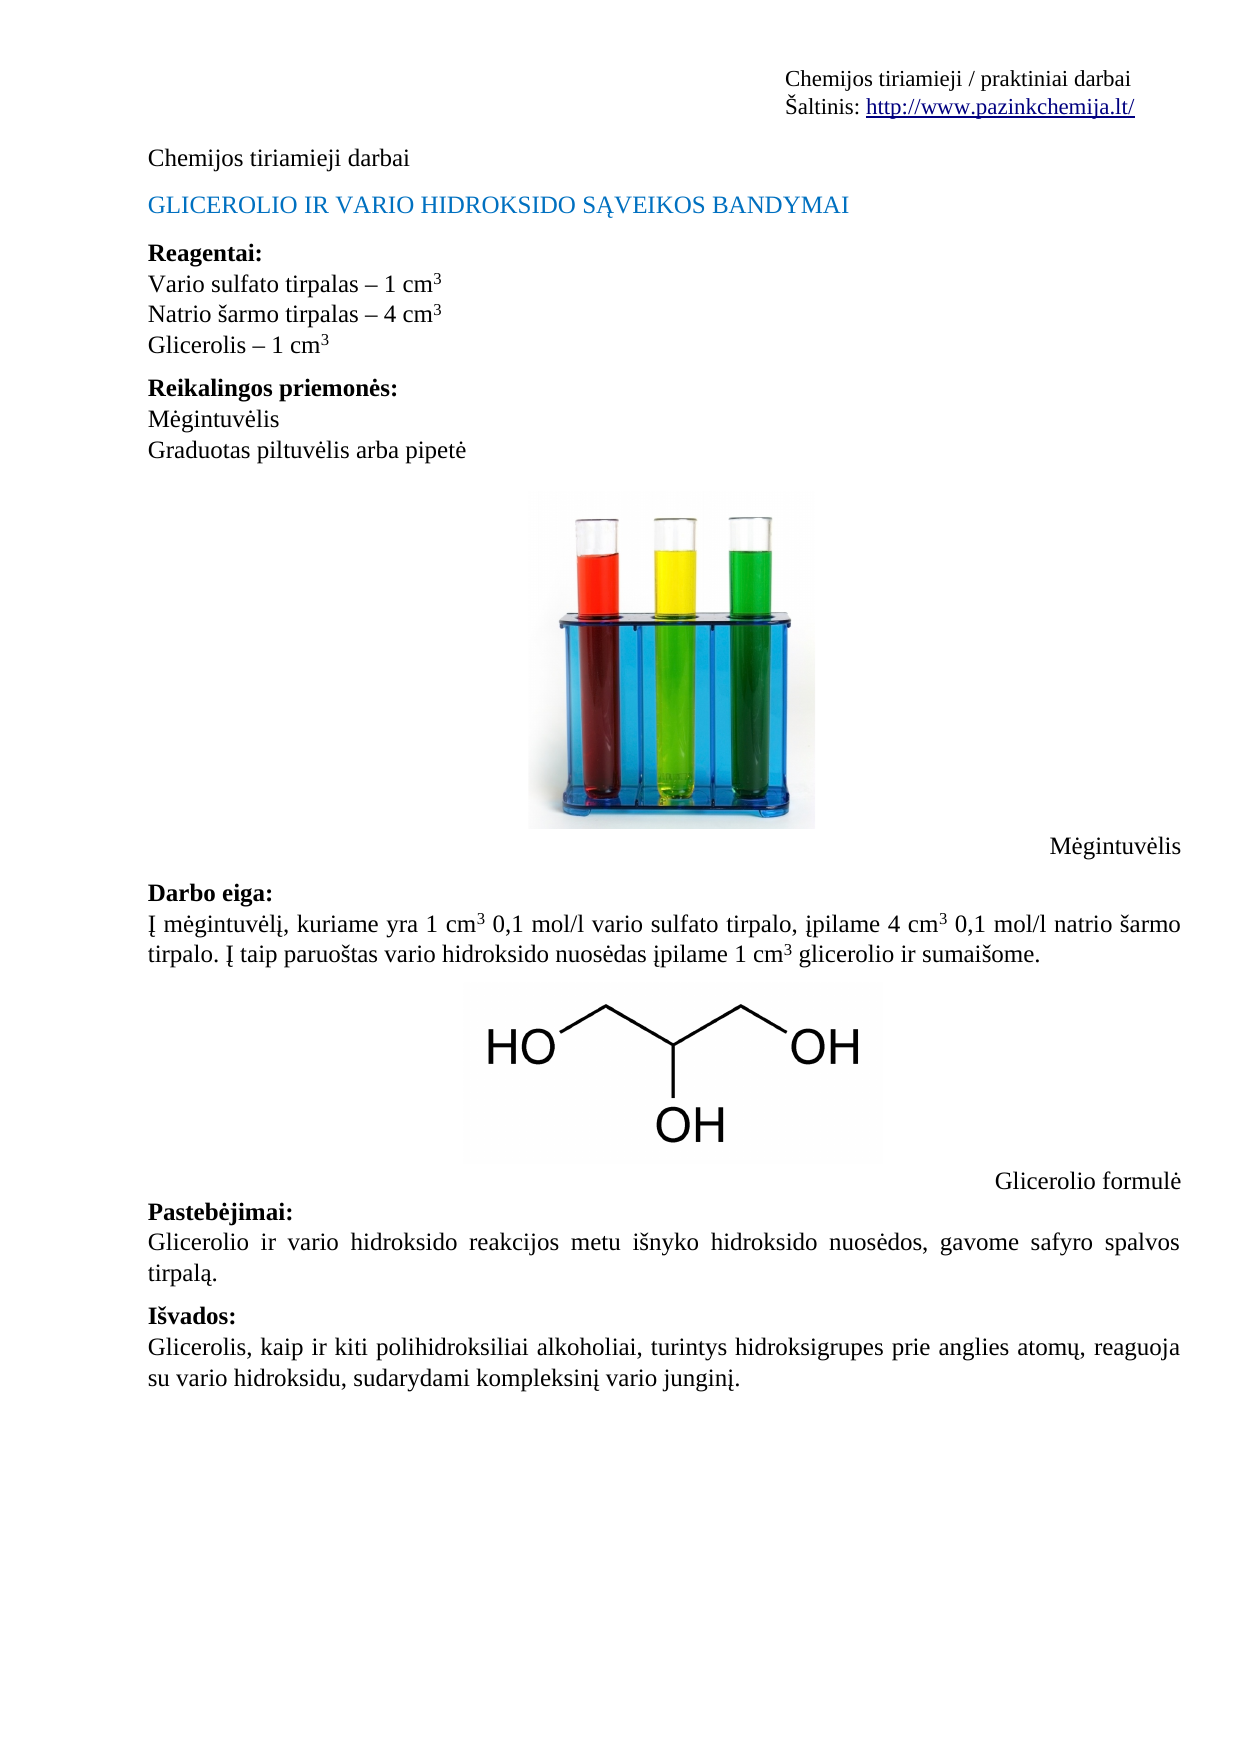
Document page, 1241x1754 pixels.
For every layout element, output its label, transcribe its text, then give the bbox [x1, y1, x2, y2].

text Darbo eiga: [148, 878, 1181, 907]
text Pastebėjimai: [148, 1197, 1181, 1226]
text Reikalingos priemonės: [148, 373, 1181, 402]
text Graduotas piltuvėlis arba pipetė [148, 435, 1181, 463]
text Išvados: [148, 1301, 1181, 1330]
text Į mėgintuvėlį, kuriame yra 1 cm3 0,1 mol/l vario sulfato tirpalo, įpilame 4 cm3 0,1 mol/l natrio šarmo tirpalo. Į taip paruoštas vario hidroksido nuosėdas įpilame 1 cm3 glicerolio ir sumaišome. [148, 909, 1181, 968]
text Mėgintuvėlis [148, 404, 1181, 433]
text Glicerolis – 1 cm3 [148, 330, 1181, 359]
picture [528, 491, 816, 829]
text Chemijos tiriamieji darbai [148, 143, 1181, 172]
text Vario sulfato tirpalas – 1 cm3 [148, 269, 1181, 297]
text Mėgintuvėlis [148, 478, 1181, 859]
text Glicerolis, kaip ir kiti polihidroksiliai alkoholiai, turintys hidroksigrupes prie anglies atomų, reaguoja su vario hidroksidu, sudarydami kompleksinį vario junginį. [148, 1332, 1181, 1392]
text GLICEROLIO IR VARIO HIDROKSIDO SĄVEIKOS BANDYMAI [148, 191, 1181, 219]
text Natrio šarmo tirpalas – 4 cm3 [148, 299, 1181, 328]
picture [463, 982, 883, 1164]
text Glicerolio ir vario hidroksido reakcijos metu išnyko hidroksido nuosėdos, gavome safyro spalvos tirpalą. [148, 1227, 1181, 1287]
text Reagentai: [148, 238, 1181, 267]
text Glicerolio formulė [148, 983, 1181, 1195]
